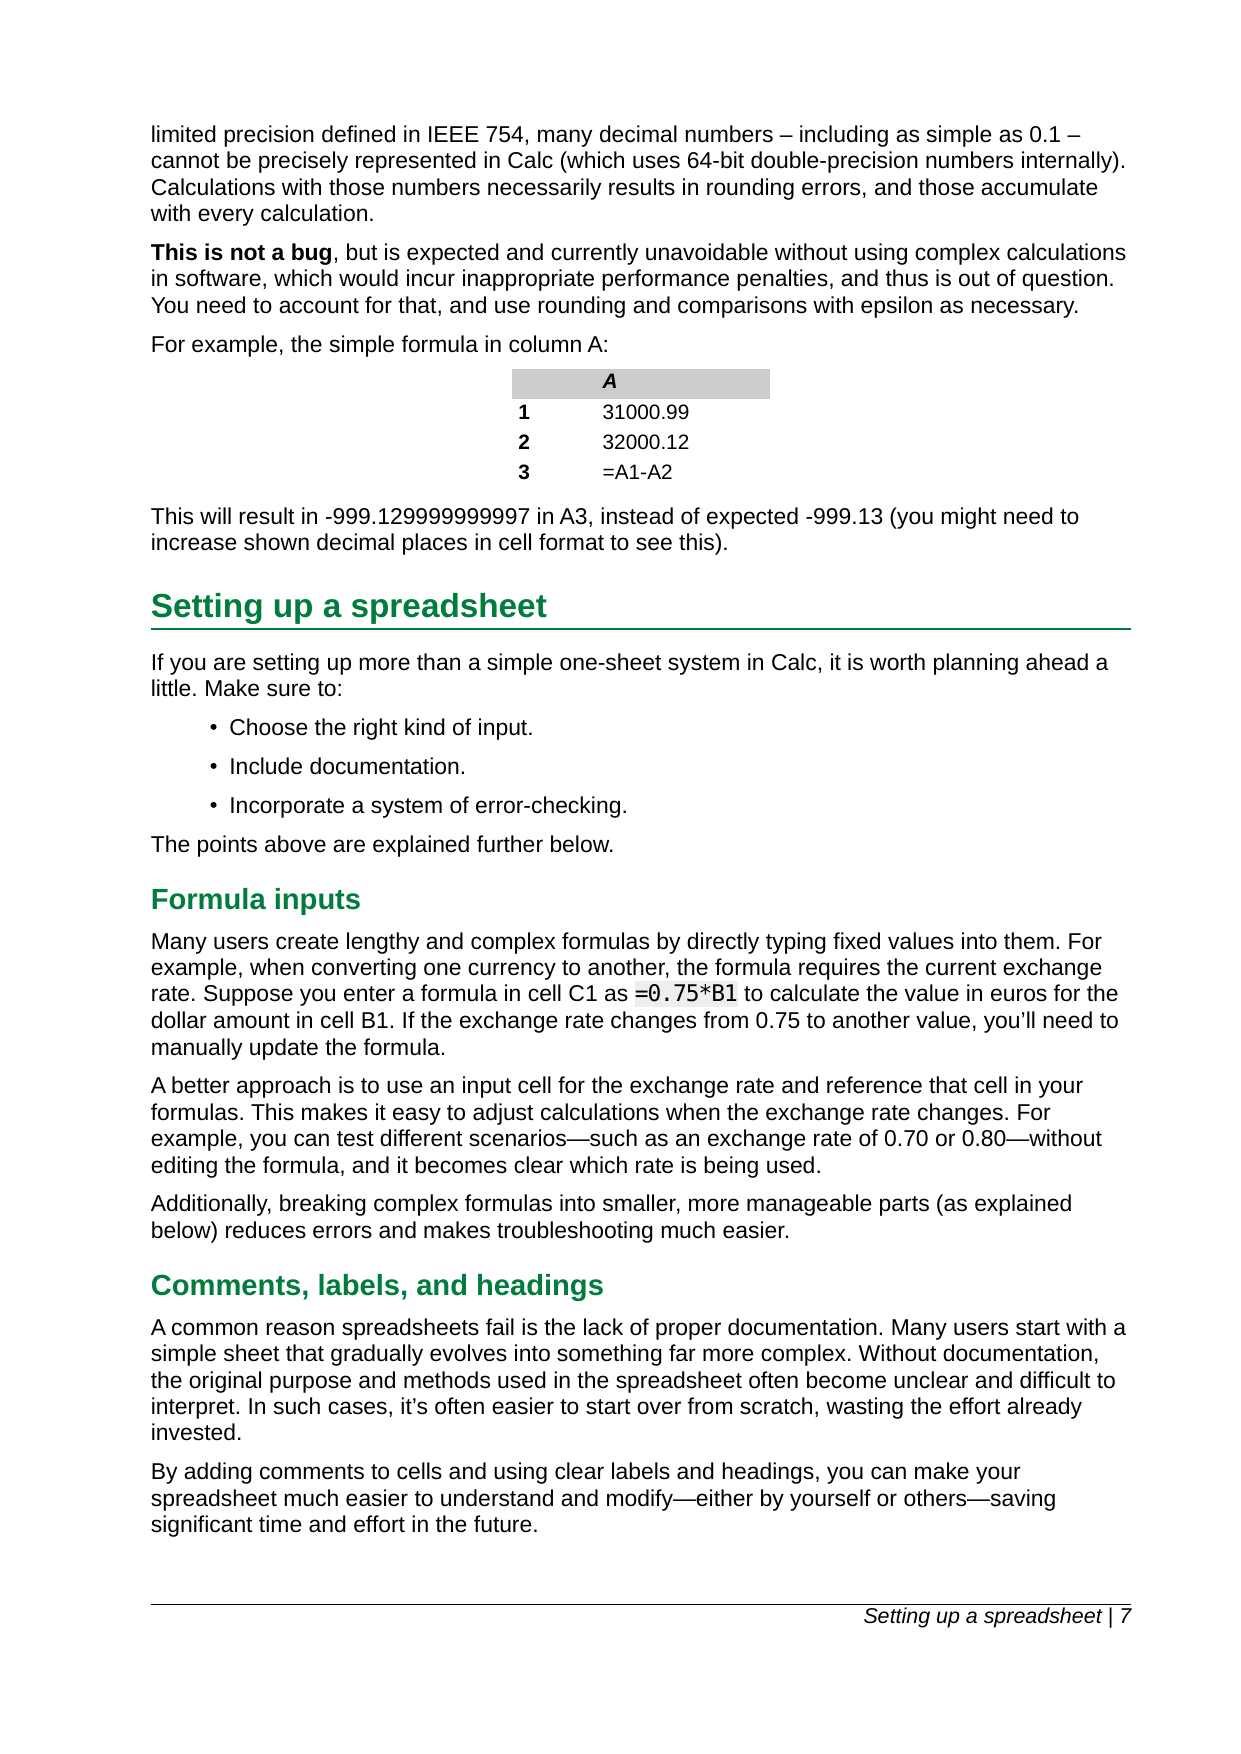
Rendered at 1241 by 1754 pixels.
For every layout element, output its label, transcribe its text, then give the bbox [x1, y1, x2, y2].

list If you are setting up more than a simple one-sheet system in Calc, it is worth planning ahead a little. Make sure to: [151, 649, 1131, 702]
table_cell 32000.12 [596, 430, 770, 460]
text Many users create lengthy and complex formulas by directly typing fixed values into them. For example, when converting one currency to another, the formula requires the current exchange rate. Suppose you enter a formula in cell C1 as =0.75*B1 to calculate the value in euros for the dollar amount in cell B1. If the exchange rate changes from 0.75 to another value, you’ll need to manually update the formula. [151, 928, 1131, 1060]
table_cell 2 [512, 430, 596, 460]
list Incorporate a system of error-checking. [209, 792, 1131, 818]
text This is not a bug, but is expected and currently unavoidable without using complex calculations in software, which would incur inappropriate performance penalties, and thus is out of question. You need to account for that, and use rounding and comparisons with epsilon as necessary. [151, 239, 1131, 318]
list Include documentation. [209, 753, 1131, 779]
table_header A [596, 369, 770, 399]
table_cell 1 [512, 400, 596, 430]
text Additionally, breaking complex formulas into smaller, more manageable parts (as explained below) reduces errors and makes troubleshooting much easier. [151, 1190, 1131, 1243]
table_cell =A1-A2 [596, 460, 770, 490]
table_cell 31000.99 [596, 400, 770, 430]
text A common reason spreadsheets fail is the lack of proper documentation. Many users start with a simple sheet that gradually evolves into something far more complex. Without documentation, the original purpose and methods used in the spreadsheet often become unclear and difficult to interpret. In such cases, it’s often easier to start over from scratch, wasting the effort already invested. [151, 1314, 1131, 1446]
text A better approach is to use an input cell for the exchange rate and reference that cell in your formulas. This makes it easy to adjust calculations when the exchange rate changes. For example, you can test different scenarios—such as an exchange rate of 0.70 or 0.80—without editing the formula, and it becomes clear which rate is being used. [151, 1072, 1131, 1178]
text The points above are explained further below. [151, 831, 1131, 857]
subtitle Comments, labels, and headings [151, 1268, 1131, 1301]
text For example, the simple formula in column A: [151, 331, 1131, 357]
table_cell 3 [512, 460, 596, 490]
subtitle Setting up a spreadsheet [151, 587, 1131, 628]
subtitle Formula inputs [151, 882, 1131, 915]
text By adding comments to cells and using clear labels and headings, you can make your spreadsheet much easier to understand and modify—either by yourself or others—saving significant time and effort in the future. [151, 1458, 1131, 1537]
list Choose the right kind of input. [209, 714, 1131, 740]
text This will result in -999.129999999997 in A3, instead of expected -999.13 (you might need to increase shown decimal places in cell format to see this). [151, 503, 1131, 555]
text limited precision defined in IEEE 754, many decimal numbers – including as simple as 0.1 – cannot be precisely represented in Calc (which uses 64-bit double-precision numbers internally). Calculations with those numbers necessarily results in rounding errors, and those accumulate with every calculation. [151, 121, 1131, 226]
table_header [512, 369, 596, 399]
